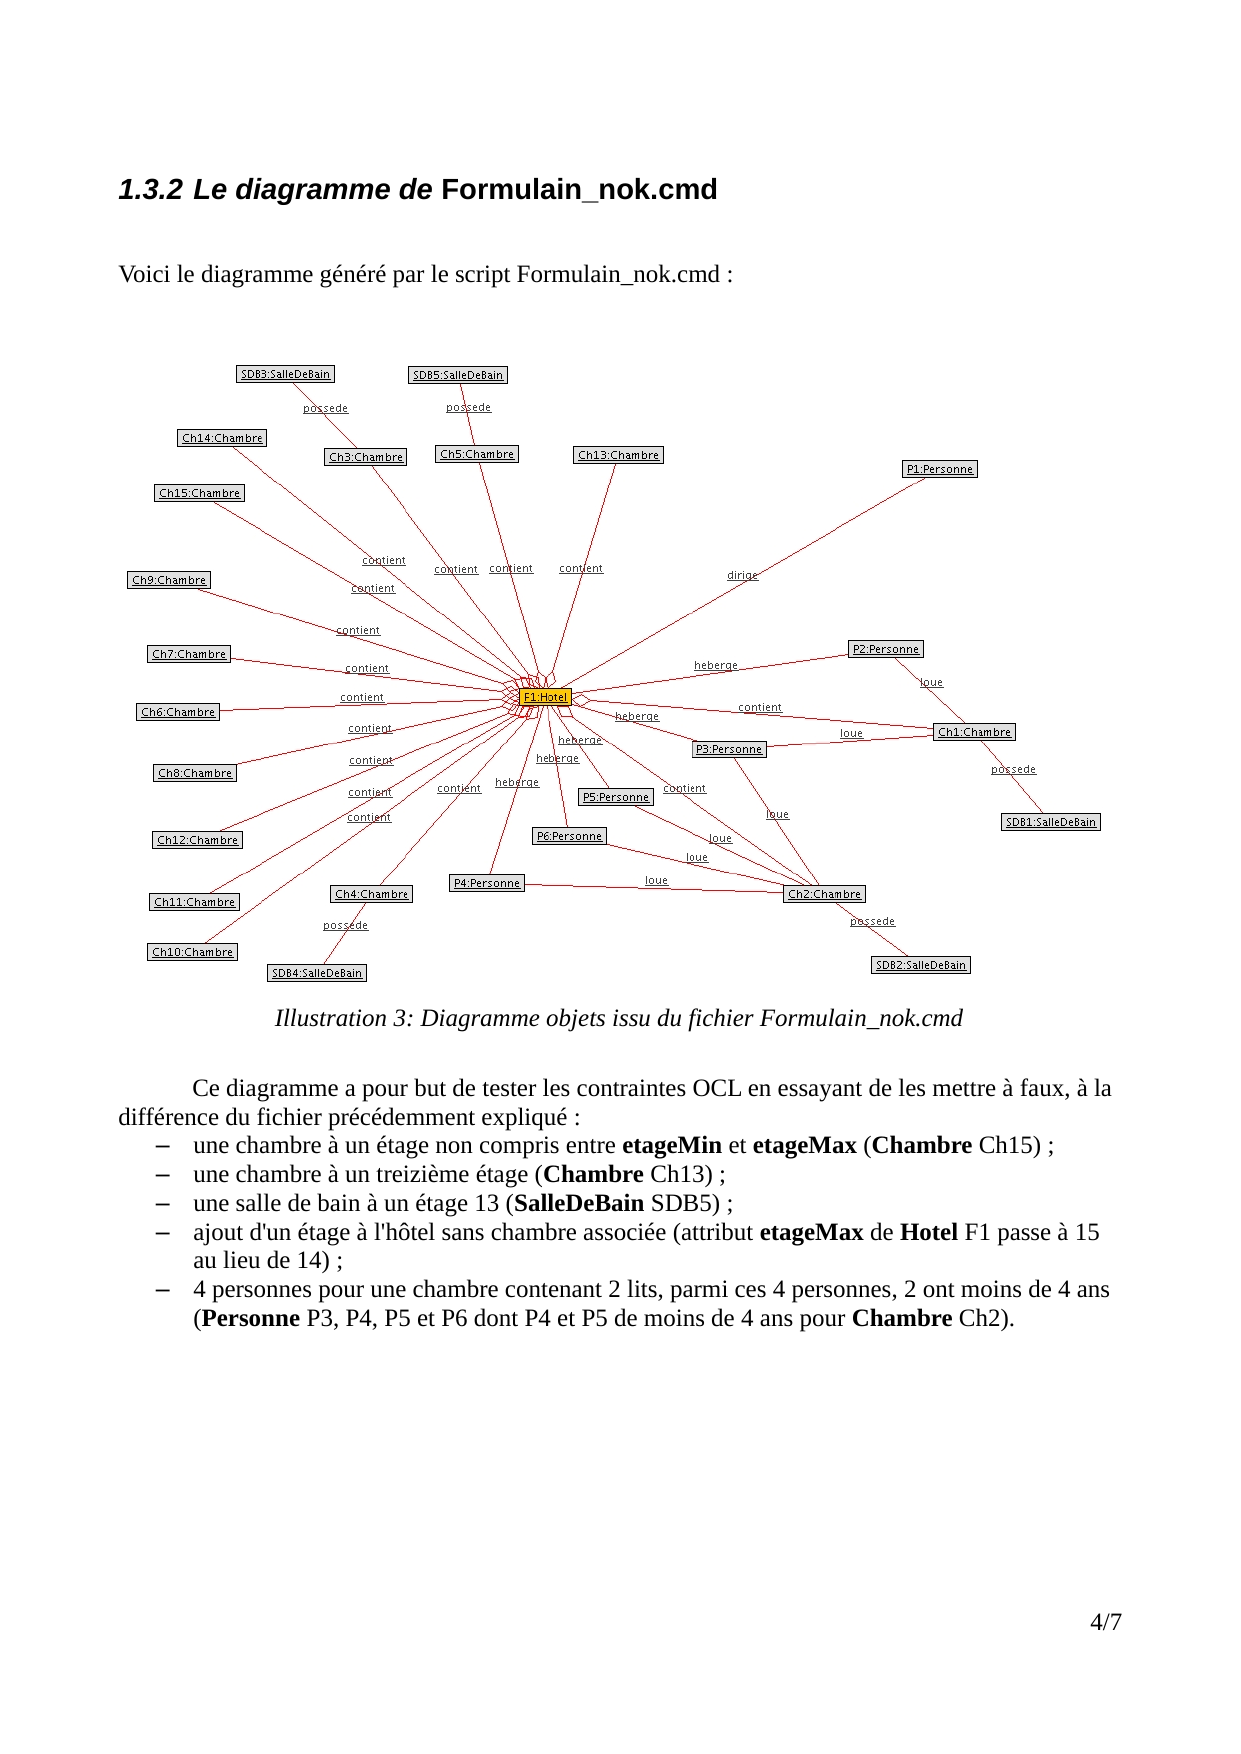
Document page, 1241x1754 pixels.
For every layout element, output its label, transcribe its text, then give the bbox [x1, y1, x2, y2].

list une chambre à un treizième étage (Chambre Ch13) ; [156, 1159, 1122, 1188]
text Ce diagramme a pour but de tester les contraintes OCL en essayant de les mettre à faux, à la différence du fichier précédemment expliqué : [118, 1073, 1122, 1131]
text Voici le diagramme généré par le script Formulain_nok.cmd : [118, 259, 1122, 288]
list une salle de bain à un étage 13 (SalleDeBain SDB5) ; [156, 1188, 1122, 1217]
list ajout d'un étage à l'hôtel sans chambre associée (attribut etageMax de Hotel F1 passe à 15 au lieu de 14) ; [156, 1217, 1122, 1274]
list 4 personnes pour une chambre contenant 2 lits, parmi ces 4 personnes, 2 ont moins de 4 ans (Personne P3, P4, P5 et P6 dont P4 et P5 de moins de 4 ans pour Chambre Ch2). [156, 1274, 1122, 1332]
list une chambre à un étage non compris entre etageMin et etageMax (Chambre Ch15) ; [156, 1131, 1122, 1159]
picture [118, 354, 1123, 1003]
text Illustration 3: Diagramme objets issu du fichier Formulain_nok.cmd [118, 1003, 1122, 1032]
subtitle Le diagramme de Formulain_nok.cmd [118, 172, 1122, 205]
